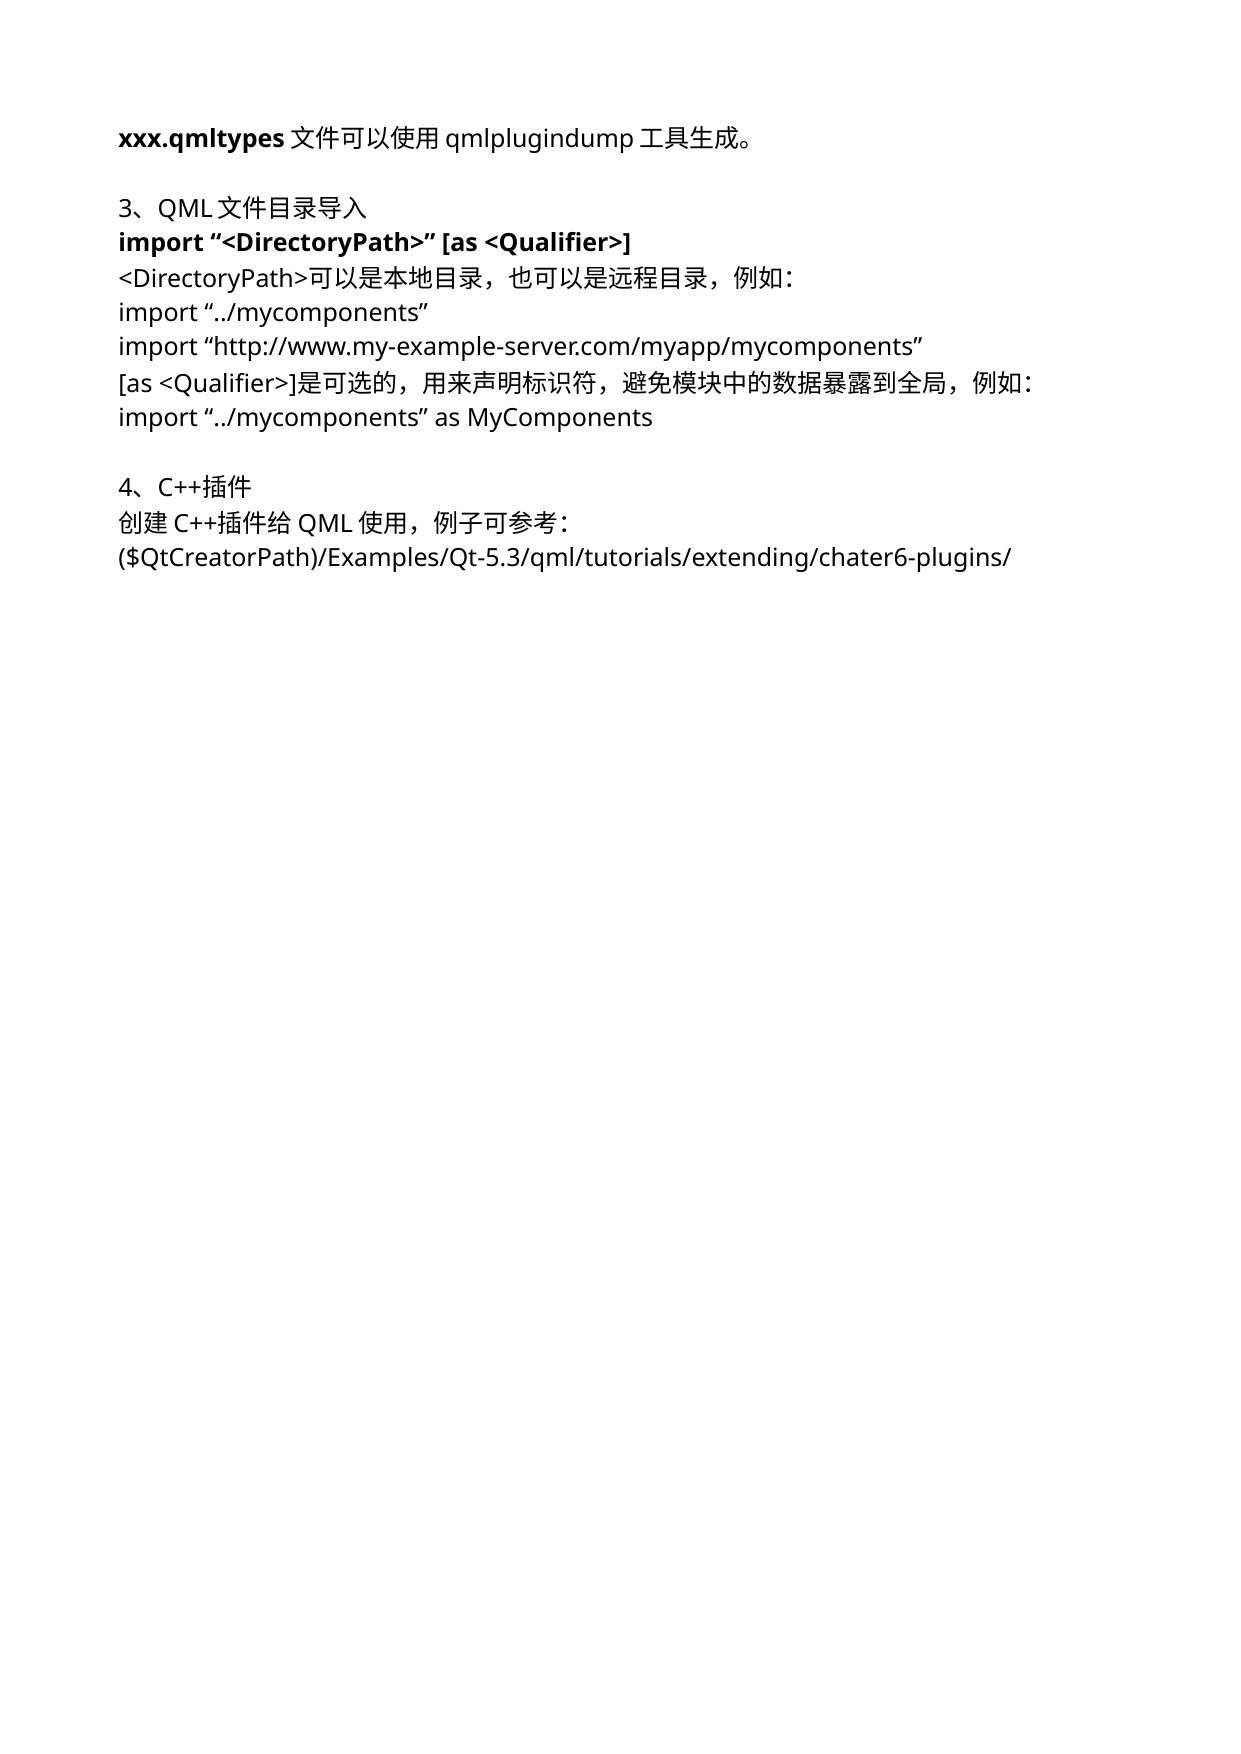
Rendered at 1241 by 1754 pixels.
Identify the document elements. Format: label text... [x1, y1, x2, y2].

text ($QtCreatorPath)/Examples/Qt-5.3/qml/tutorials/extending/chater6-plugins/ [118, 540, 1122, 574]
text import “http://www.my-example-server.com/myapp/mycomponents” [118, 329, 1122, 363]
text 4、C++插件 [118, 467, 1122, 504]
text import “../mycomponents” [118, 295, 1122, 329]
text <DirectoryPath>可以是本地目录，也可以是远程目录，例如： [118, 259, 1122, 295]
text xxx.qmltypes文件可以使用qmlplugindump工具生成。 [118, 118, 1122, 154]
text 3、QML文件目录导入 [118, 188, 1122, 225]
text 创建C++插件给QML使用，例子可参考： [118, 504, 1122, 540]
text [as <Qualifier>]是可选的，用来声明标识符，避免模块中的数据暴露到全局，例如： [118, 363, 1122, 399]
text import “../mycomponents” as MyComponents [118, 399, 1122, 433]
text import “<DirectoryPath>” [as <Qualifier>] [118, 225, 1122, 259]
